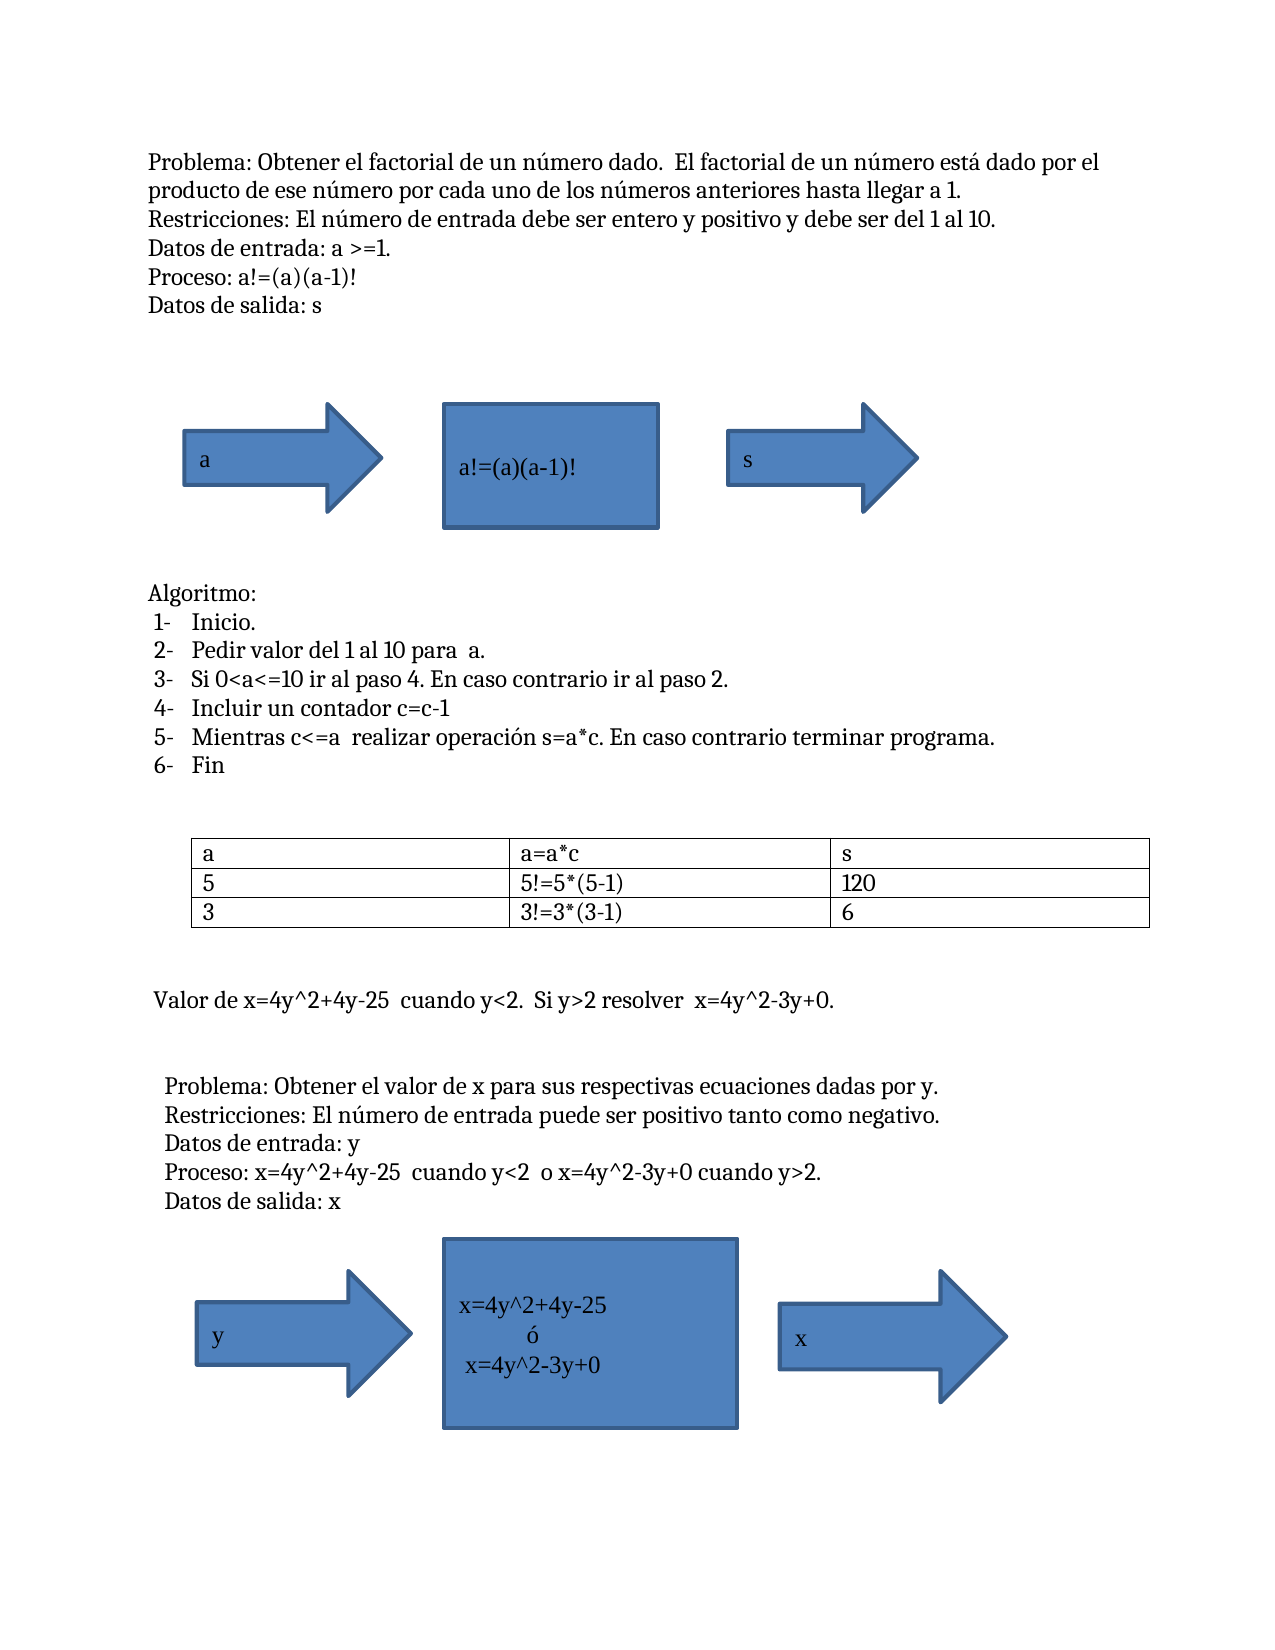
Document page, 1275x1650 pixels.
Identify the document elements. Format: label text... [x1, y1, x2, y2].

table_cell 5!=5*(5-1) [510, 869, 830, 897]
text Datos de salida: x [148, 1187, 1127, 1216]
list Mientras c<=a realizar operación s=a*c. En caso contrario terminar programa. [154, 723, 1127, 751]
text Restricciones: El número de entrada debe ser entero y positivo y debe ser del 1 al 10. [148, 205, 1127, 234]
text Valor de x=4y^2+4y-25 cuando y<2. Si y>2 resolver x=4y^2-3y+0. [148, 986, 1127, 1014]
list Inicio. [154, 608, 1127, 636]
text Proceso: x=4y^2+4y-25 cuando y<2 o x=4y^2-3y+0 cuando y>2. [148, 1158, 1127, 1187]
table_cell 5 [192, 869, 509, 897]
table_cell 6 [831, 898, 1149, 927]
text Restricciones: El número de entrada puede ser positivo tanto como negativo. [148, 1101, 1127, 1129]
text Problema: Obtener el valor de x para sus respectivas ecuaciones dadas por y. [148, 1072, 1127, 1101]
text Datos de entrada: a >=1. [148, 234, 1127, 263]
table_cell 3!=3*(3-1) [510, 898, 830, 927]
text Proceso: a!=(a)(a-1)! [148, 263, 1127, 291]
table_cell 3 [192, 898, 509, 927]
list Incluir un contador c=c-1 [154, 694, 1127, 723]
text Datos de entrada: y [148, 1129, 1127, 1158]
text Problema: Obtener el factorial de un número dado. El factorial de un número está dado por el producto de ese número por cada uno de los números anteriores hasta llegar a 1. [148, 148, 1127, 205]
table_cell 120 [831, 869, 1149, 897]
list Pedir valor del 1 al 10 para a. [154, 636, 1127, 665]
table_header s [831, 839, 1149, 867]
text Algoritmo: [148, 579, 1127, 608]
list Fin [154, 751, 1127, 780]
table_header a [192, 839, 509, 867]
text Datos de salida: s [148, 291, 1127, 320]
list Si 0<a<=10 ir al paso 4. En caso contrario ir al paso 2. [154, 665, 1127, 694]
table_header a=a*c [510, 839, 830, 867]
